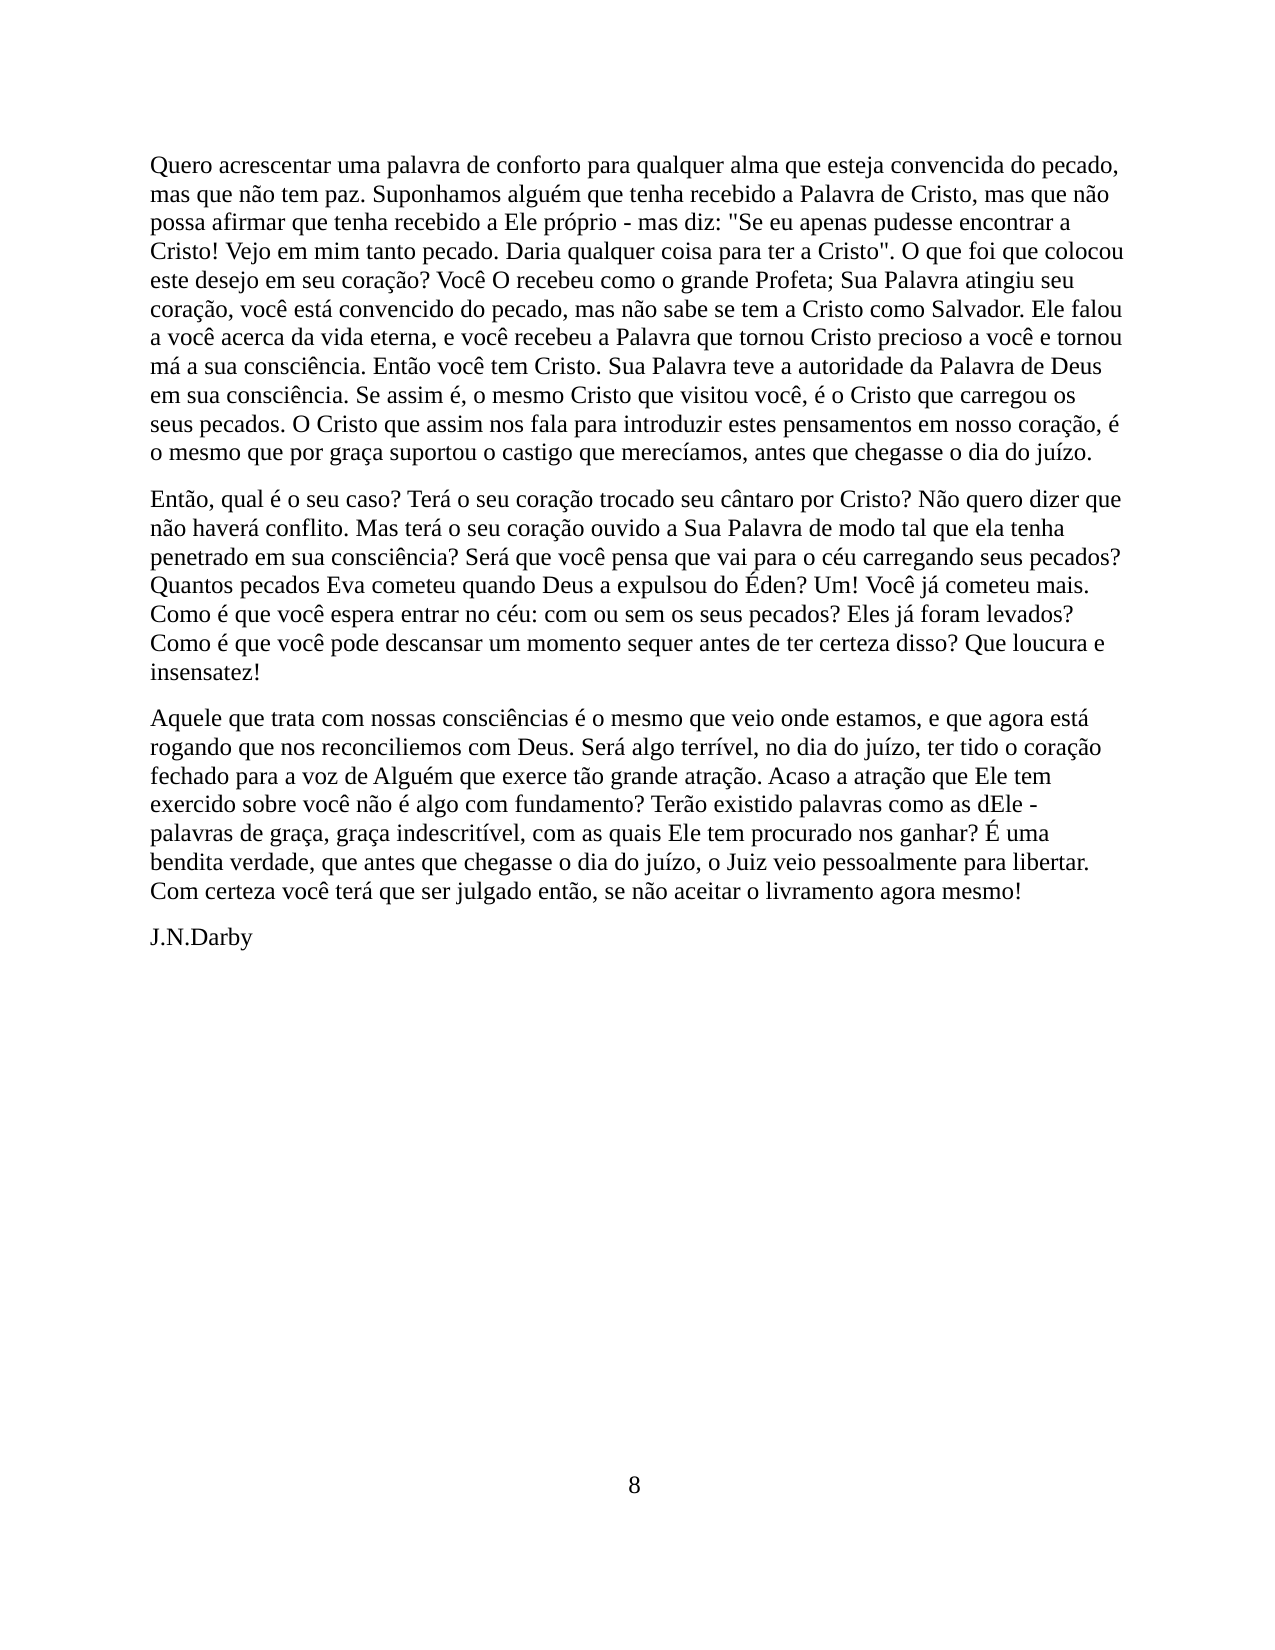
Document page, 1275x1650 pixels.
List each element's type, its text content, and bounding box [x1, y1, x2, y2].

text Então, qual é o seu caso? Terá o seu coração trocado seu cântaro por Cristo? Não quero dizer que não haverá conflito. Mas terá o seu coração ouvido a Sua Palavra de modo tal que ela tenha penetrado em sua consciência? Será que você pensa que vai para o céu carregando seus pecados? Quantos pecados Eva cometeu quando Deus a expulsou do Éden? Um! Você já cometeu mais. Como é que você espera entrar no céu: com ou sem os seus pecados? Eles já foram levados? Como é que você pode descansar um momento sequer antes de ter certeza disso? Que loucura e insensatez! [150, 484, 1125, 685]
text Aquele que trata com nossas consciências é o mesmo que veio onde estamos, e que agora está rogando que nos reconciliemos com Deus. Será algo terrível, no dia do juízo, ter tido o coração fechado para a voz de Alguém que exerce tão grande atração. Acaso a atração que Ele tem exercido sobre você não é algo com fundamento? Terão existido palavras como as dEle - palavras de graça, graça indescritível, com as quais Ele tem procurado nos ganhar? É uma bendita verdade, que antes que chegasse o dia do juízo, o Juiz veio pessoalmente para libertar. Com certeza você terá que ser julgado então, se não aceitar o livramento agora mesmo! [150, 703, 1125, 904]
text Quero acrescentar uma palavra de conforto para qualquer alma que esteja convencida do pecado, mas que não tem paz. Suponhamos alguém que tenha recebido a Palavra de Cristo, mas que não possa afirmar que tenha recebido a Ele próprio - mas diz: "Se eu apenas pudesse encontrar a Cristo! Vejo em mim tanto pecado. Daria qualquer coisa para ter a Cristo". O que foi que colocou este desejo em seu coração? Você O recebeu como o grande Profeta; Sua Palavra atingiu seu coração, você está convencido do pecado, mas não sabe se tem a Cristo como Salvador. Ele falou a você acerca da vida eterna, e você recebeu a Palavra que tornou Cristo precioso a você e tornou má a sua consciência. Então você tem Cristo. Sua Palavra teve a autoridade da Palavra de Deus em sua consciência. Se assim é, o mesmo Cristo que visitou você, é o Cristo que carregou os seus pecados. O Cristo que assim nos fala para introduzir estes pensamentos em nosso coração, é o mesmo que por graça suportou o castigo que merecíamos, antes que chegasse o dia do juízo. [150, 150, 1125, 466]
text J.N.Darby [150, 922, 1125, 951]
